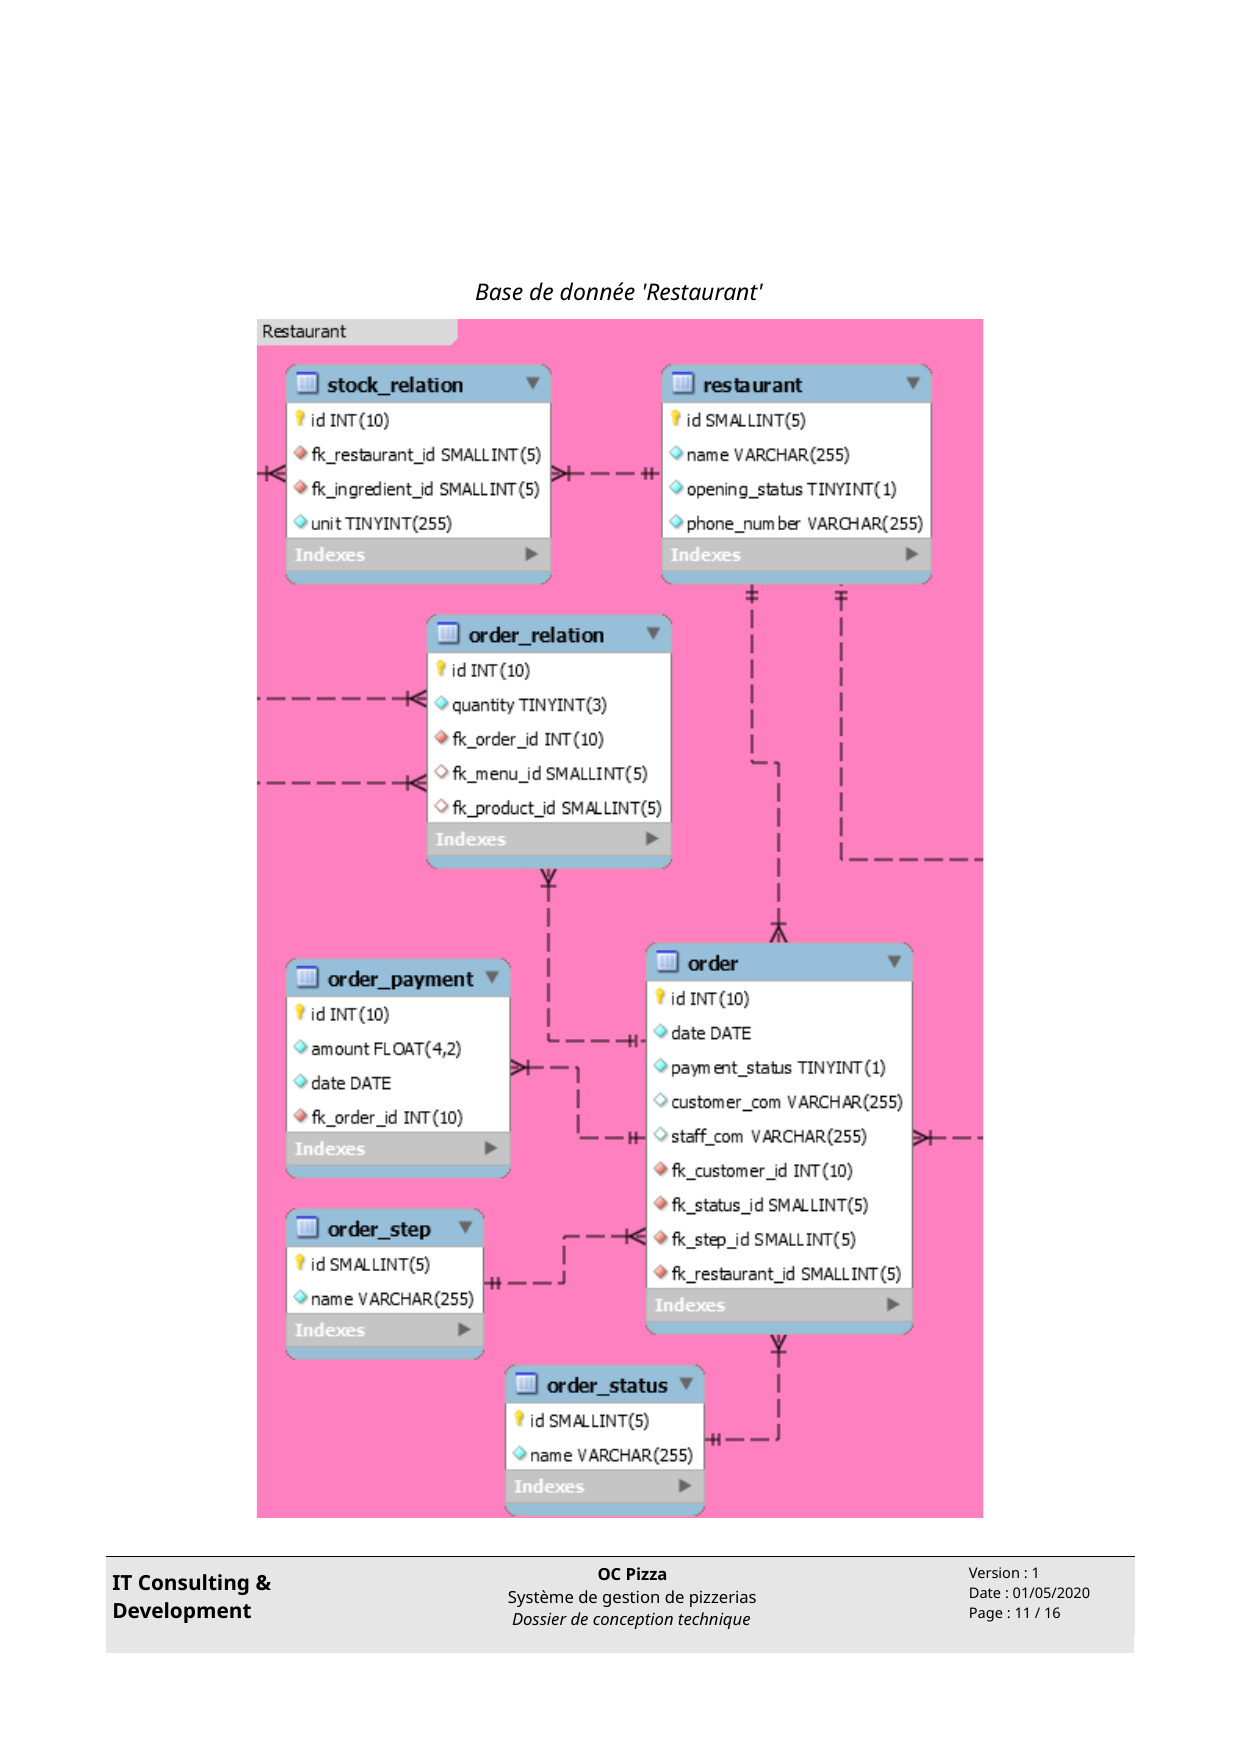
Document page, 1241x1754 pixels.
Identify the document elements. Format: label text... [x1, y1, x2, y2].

text Base de donnée 'Restaurant' [106, 275, 1134, 307]
picture [256, 319, 984, 1518]
